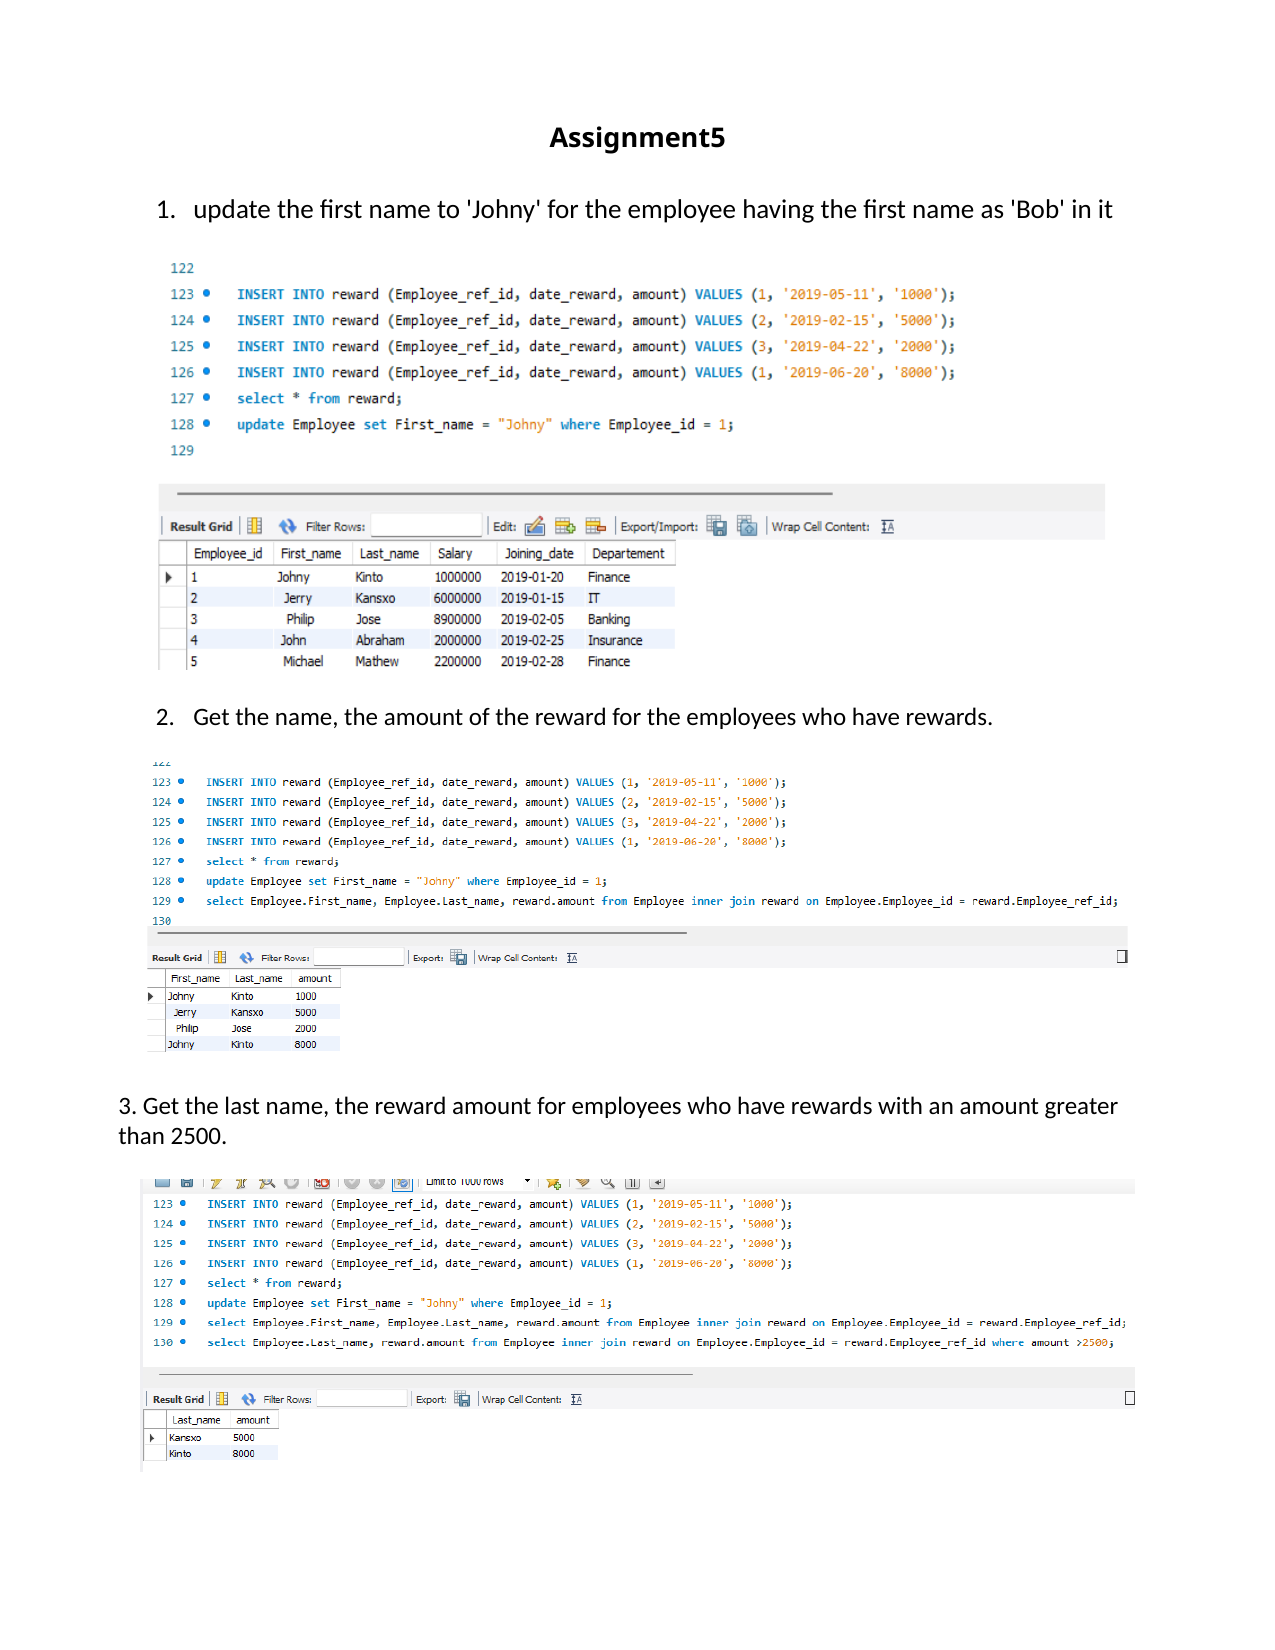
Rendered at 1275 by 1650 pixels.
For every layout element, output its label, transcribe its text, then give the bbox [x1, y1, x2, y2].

picture [158, 262, 1106, 670]
text 3. Get the last name, the reward amount for employees who have rewards with an amount greater [118, 1090, 1157, 1120]
text than 2500. [118, 1120, 1157, 1151]
text Assignment5 [118, 118, 1157, 155]
picture [147, 762, 1128, 1059]
list update the first name to 'Johny' for the employee having the first name as 'Bob' in it [156, 192, 1157, 225]
picture [140, 1179, 1135, 1472]
list Get the name, the amount of the reward for the employees who have rewards. [156, 701, 1157, 731]
